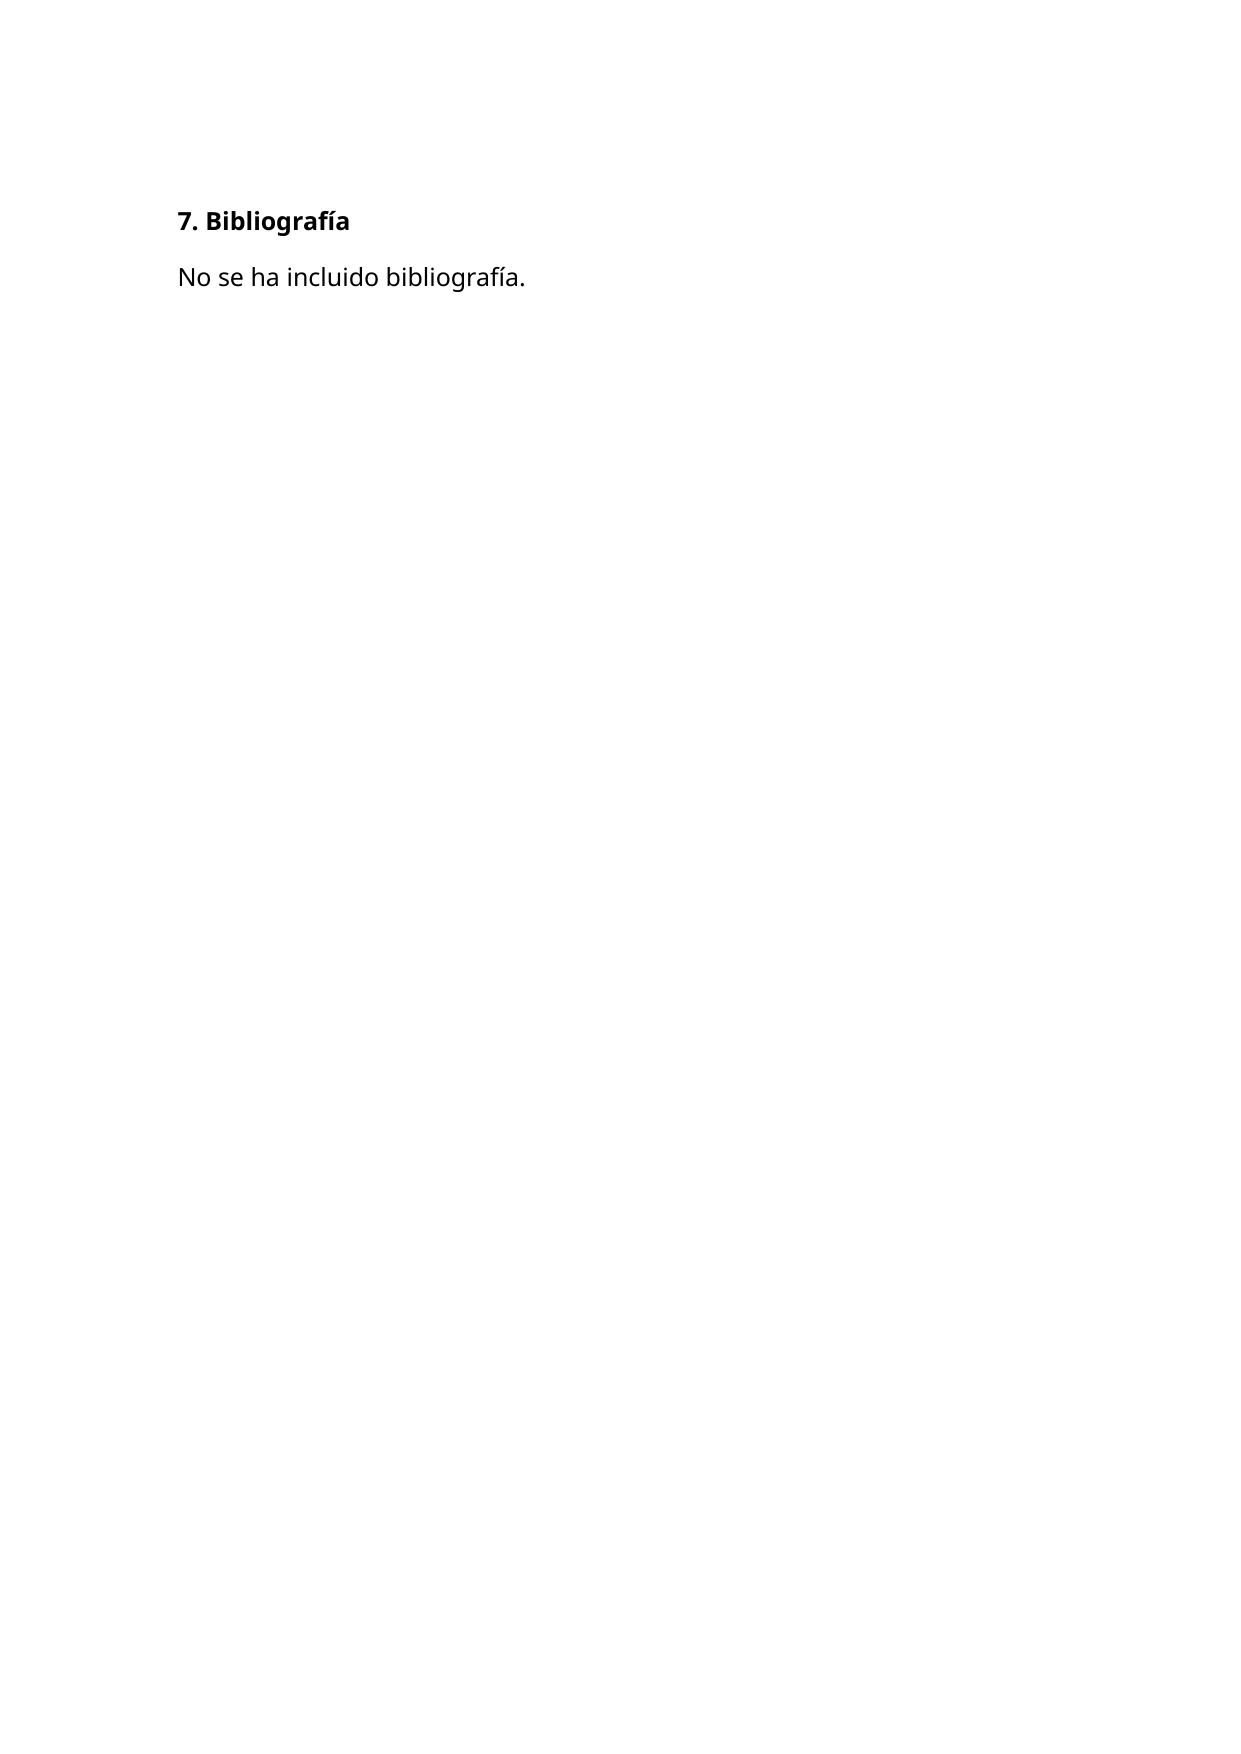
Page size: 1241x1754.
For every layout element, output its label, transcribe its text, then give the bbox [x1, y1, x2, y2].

text No se ha incluido bibliografía. [177, 259, 1063, 293]
text 7. Bibliografía [177, 203, 1063, 237]
